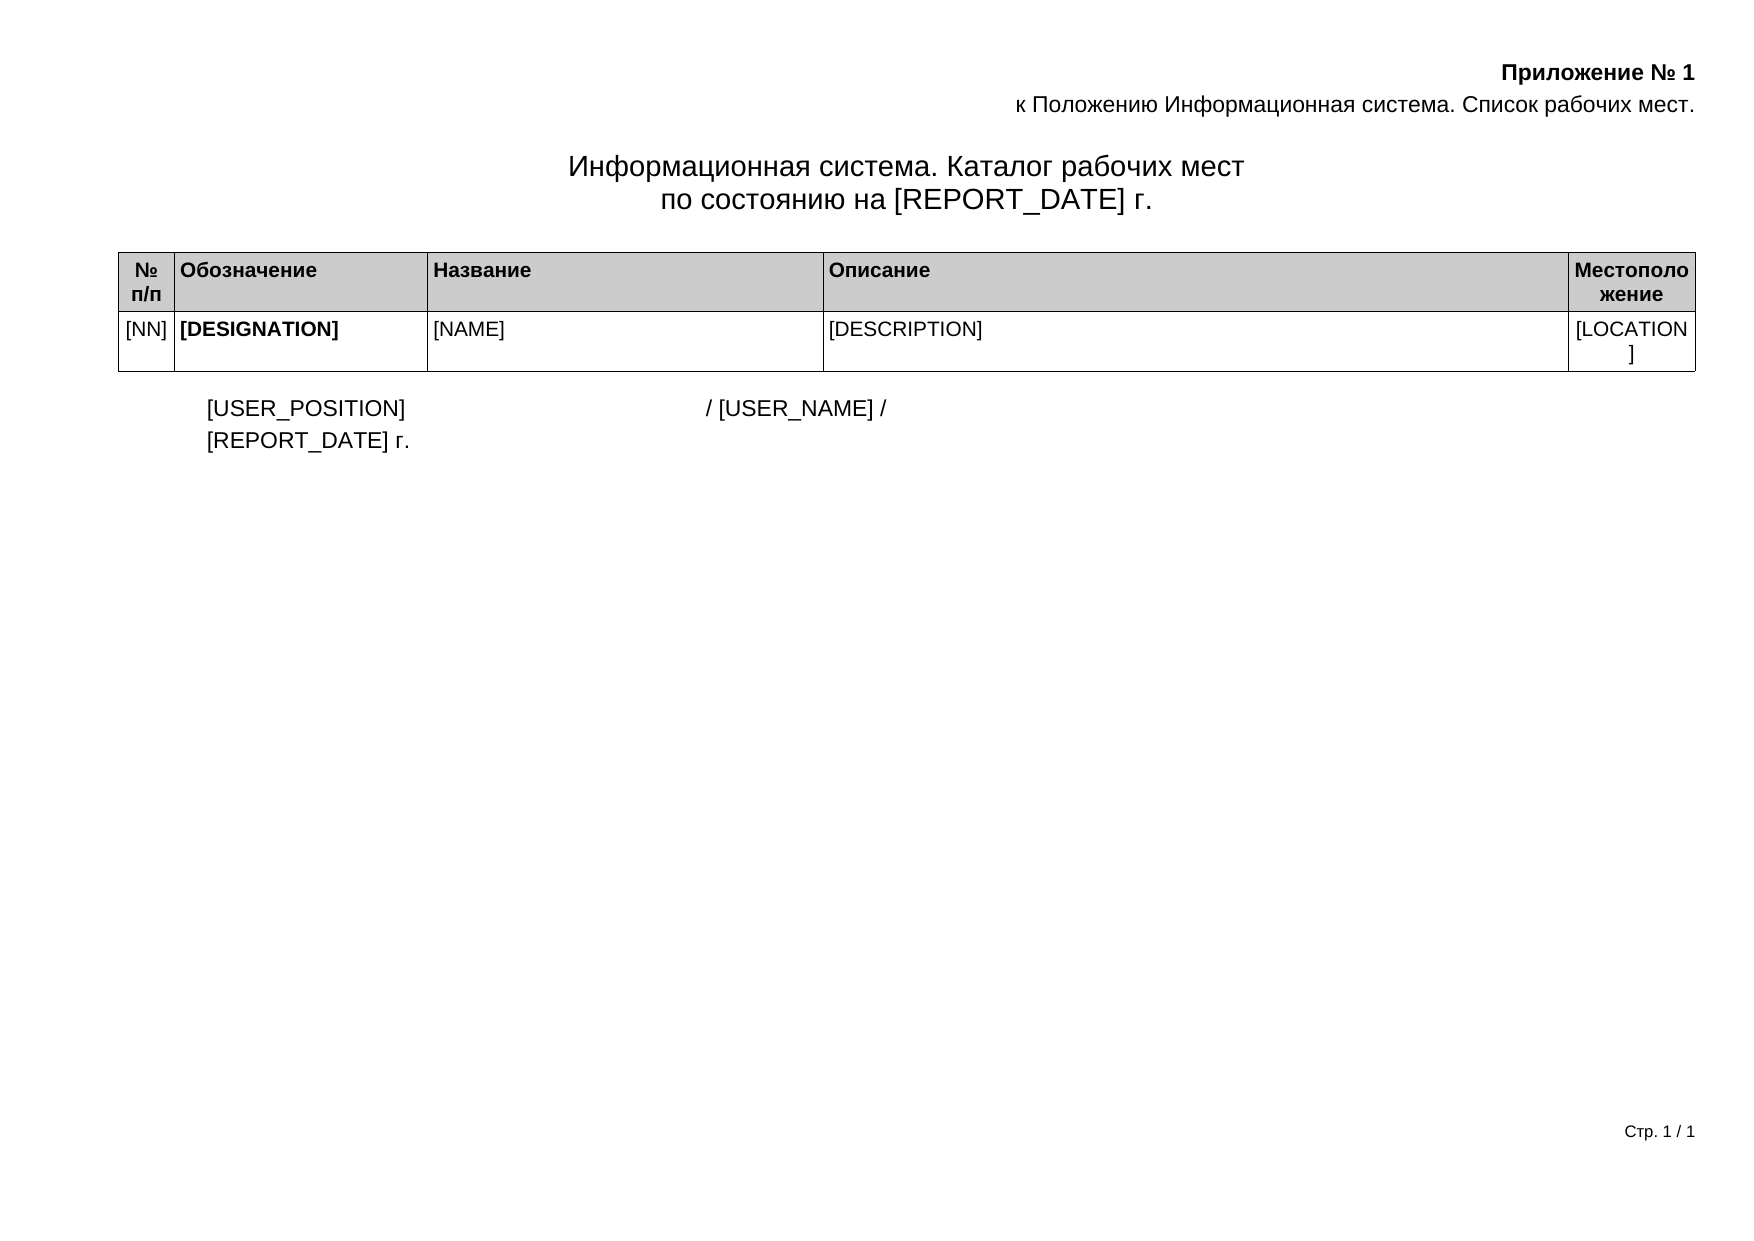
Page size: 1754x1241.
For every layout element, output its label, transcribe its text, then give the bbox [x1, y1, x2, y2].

table_header Название [428, 253, 823, 311]
table_cell [DESIGNATION] [175, 312, 427, 371]
table_header Обозначение [175, 253, 427, 311]
text к Положению Информационная система. Список рабочих мест. [118, 91, 1695, 118]
table_cell [NN] [119, 312, 174, 371]
text [REPORT_DATE] г. [118, 427, 1695, 453]
text Приложение № 1 [118, 59, 1695, 85]
table_header № п/п [119, 253, 174, 311]
table_cell [NAME] [428, 312, 823, 371]
table_header Описание [824, 253, 1568, 311]
table_header Местоположение [1569, 253, 1695, 311]
text [USER_POSITION] / [USER_NAME] / [118, 394, 1695, 421]
table_cell [LOCATION] [1569, 312, 1695, 371]
subtitle Информационная система. Каталог рабочих мест по состоянию на [REPORT_DATE] г. [118, 149, 1695, 216]
table_cell [DESCRIPTION] [824, 312, 1568, 371]
